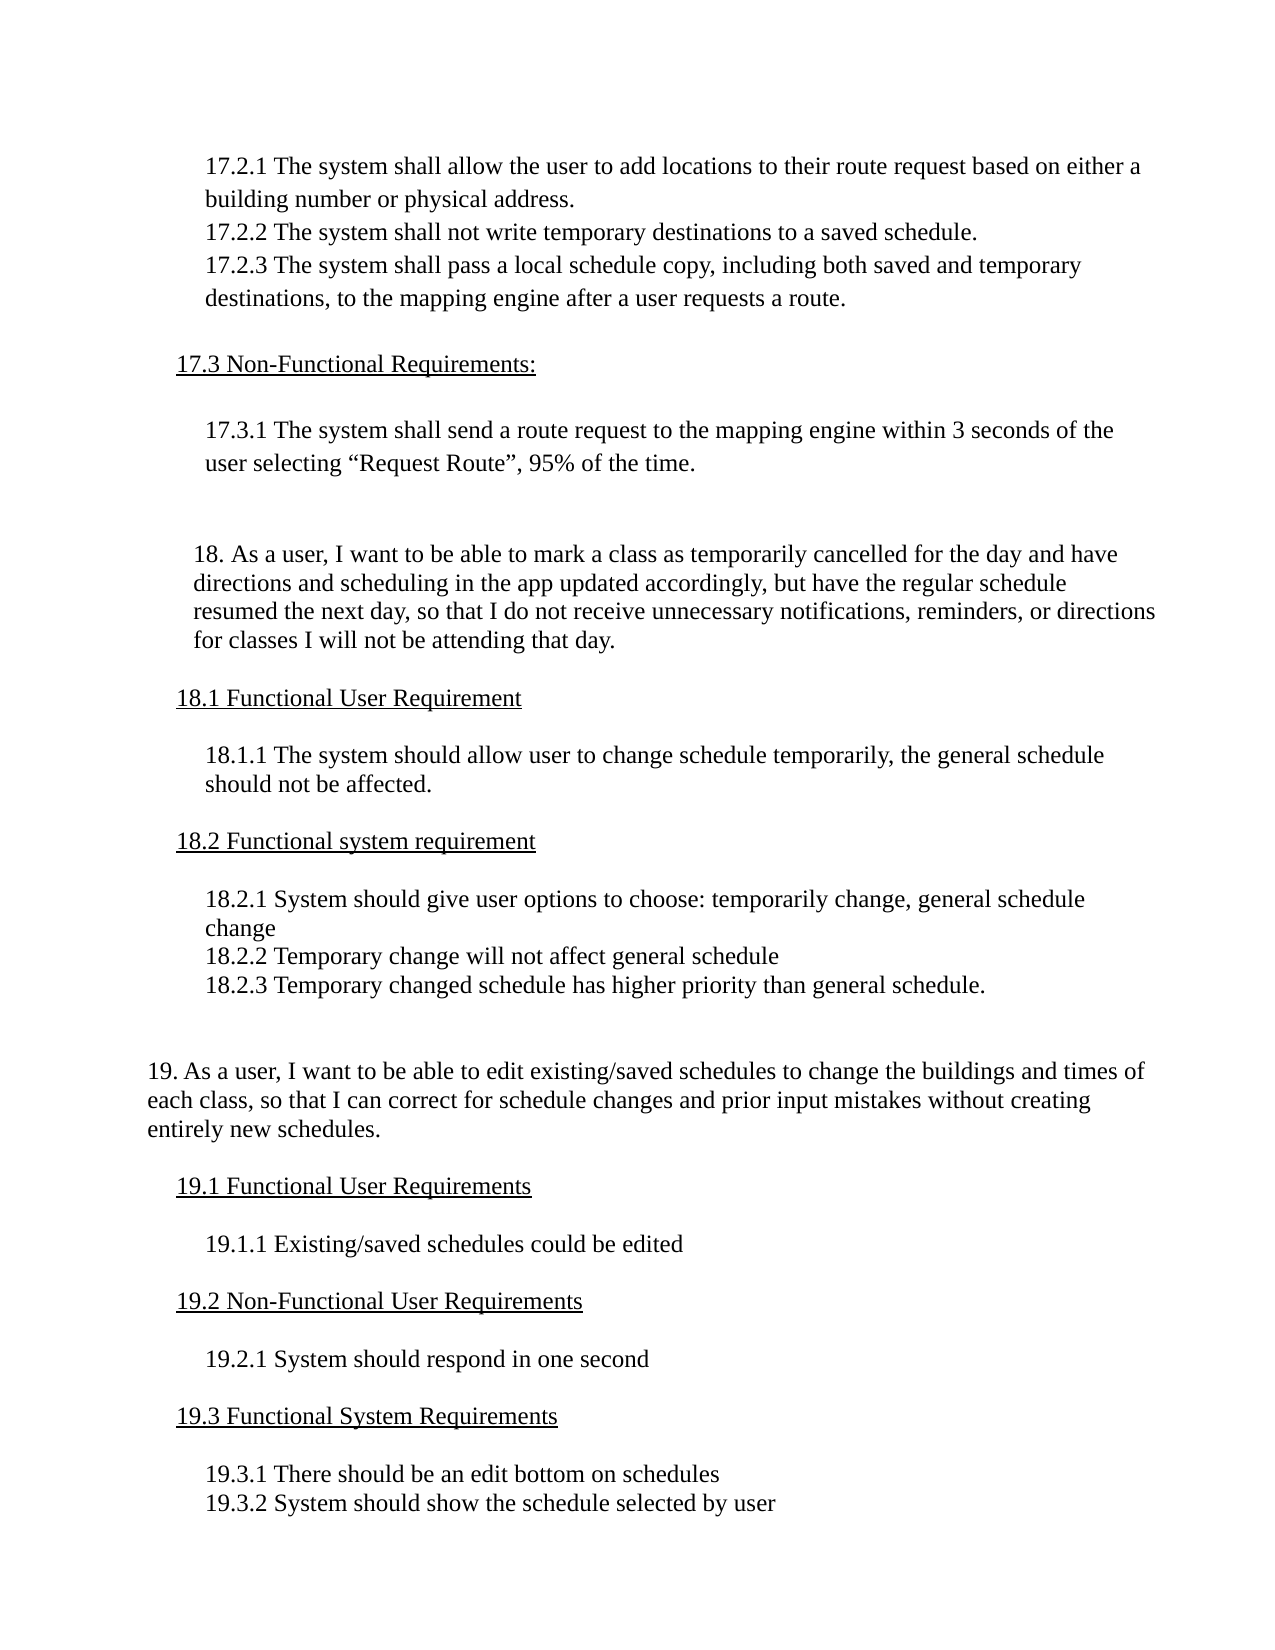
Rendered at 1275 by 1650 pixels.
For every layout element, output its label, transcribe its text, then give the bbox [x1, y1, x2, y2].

text 19.1.1 Existing/saved schedules could be edited [205, 1229, 1157, 1258]
text 18.1 Functional User Requirement [176, 683, 1157, 711]
text 19.3 Functional System Requirements [176, 1401, 1157, 1430]
text 18.2.1 System should give user options to choose: temporarily change, general schedule change [205, 884, 1157, 941]
list 17.3 Non-Functional Requirements: [176, 349, 1157, 378]
text 19.3.2 System should show the schedule selected by user [205, 1488, 1157, 1516]
text 18.2 Functional system requirement [176, 826, 1157, 855]
list 17.3.1 The system shall send a route request to the mapping engine within 3 seconds of the user selecting “Request Route”, 95% of the time. [205, 415, 1157, 477]
text 19.3.1 There should be an edit bottom on schedules [205, 1459, 1157, 1488]
list 17.2.2 The system shall not write temporary destinations to a saved schedule. [205, 217, 1157, 246]
list 17.2.3 The system shall pass a local schedule copy, including both saved and temporary destinations, to the mapping engine after a user requests a route. [205, 250, 1157, 312]
text 19.1 Functional User Requirements [176, 1171, 1157, 1200]
text 19. As a user, I want to be able to edit existing/saved schedules to change the buildings and times of each class, so that I can correct for schedule changes and prior input mistakes without creating entirely new schedules. [147, 1056, 1157, 1143]
text 18.2.3 Temporary changed schedule has higher priority than general schedule. [205, 970, 1157, 999]
text 18.1.1 The system should allow user to change schedule temporarily, the general schedule should not be affected. [205, 740, 1157, 798]
text 18.2.2 Temporary change will not affect general schedule [205, 941, 1157, 970]
text 19.2.1 System should respond in one second [205, 1344, 1157, 1373]
list 18. As a user, I want to be able to mark a class as temporarily cancelled for the day and have directions and scheduling in the app updated accordingly, but have the regular schedule resumed the next day, so that I do not receive unnecessary notifications, reminders, or directions for classes I will not be attending that day. [156, 539, 1157, 654]
text 19.2 Non-Functional User Requirements [176, 1286, 1157, 1315]
list 17.2.1 The system shall allow the user to add locations to their route request based on either a building number or physical address. [205, 151, 1157, 213]
